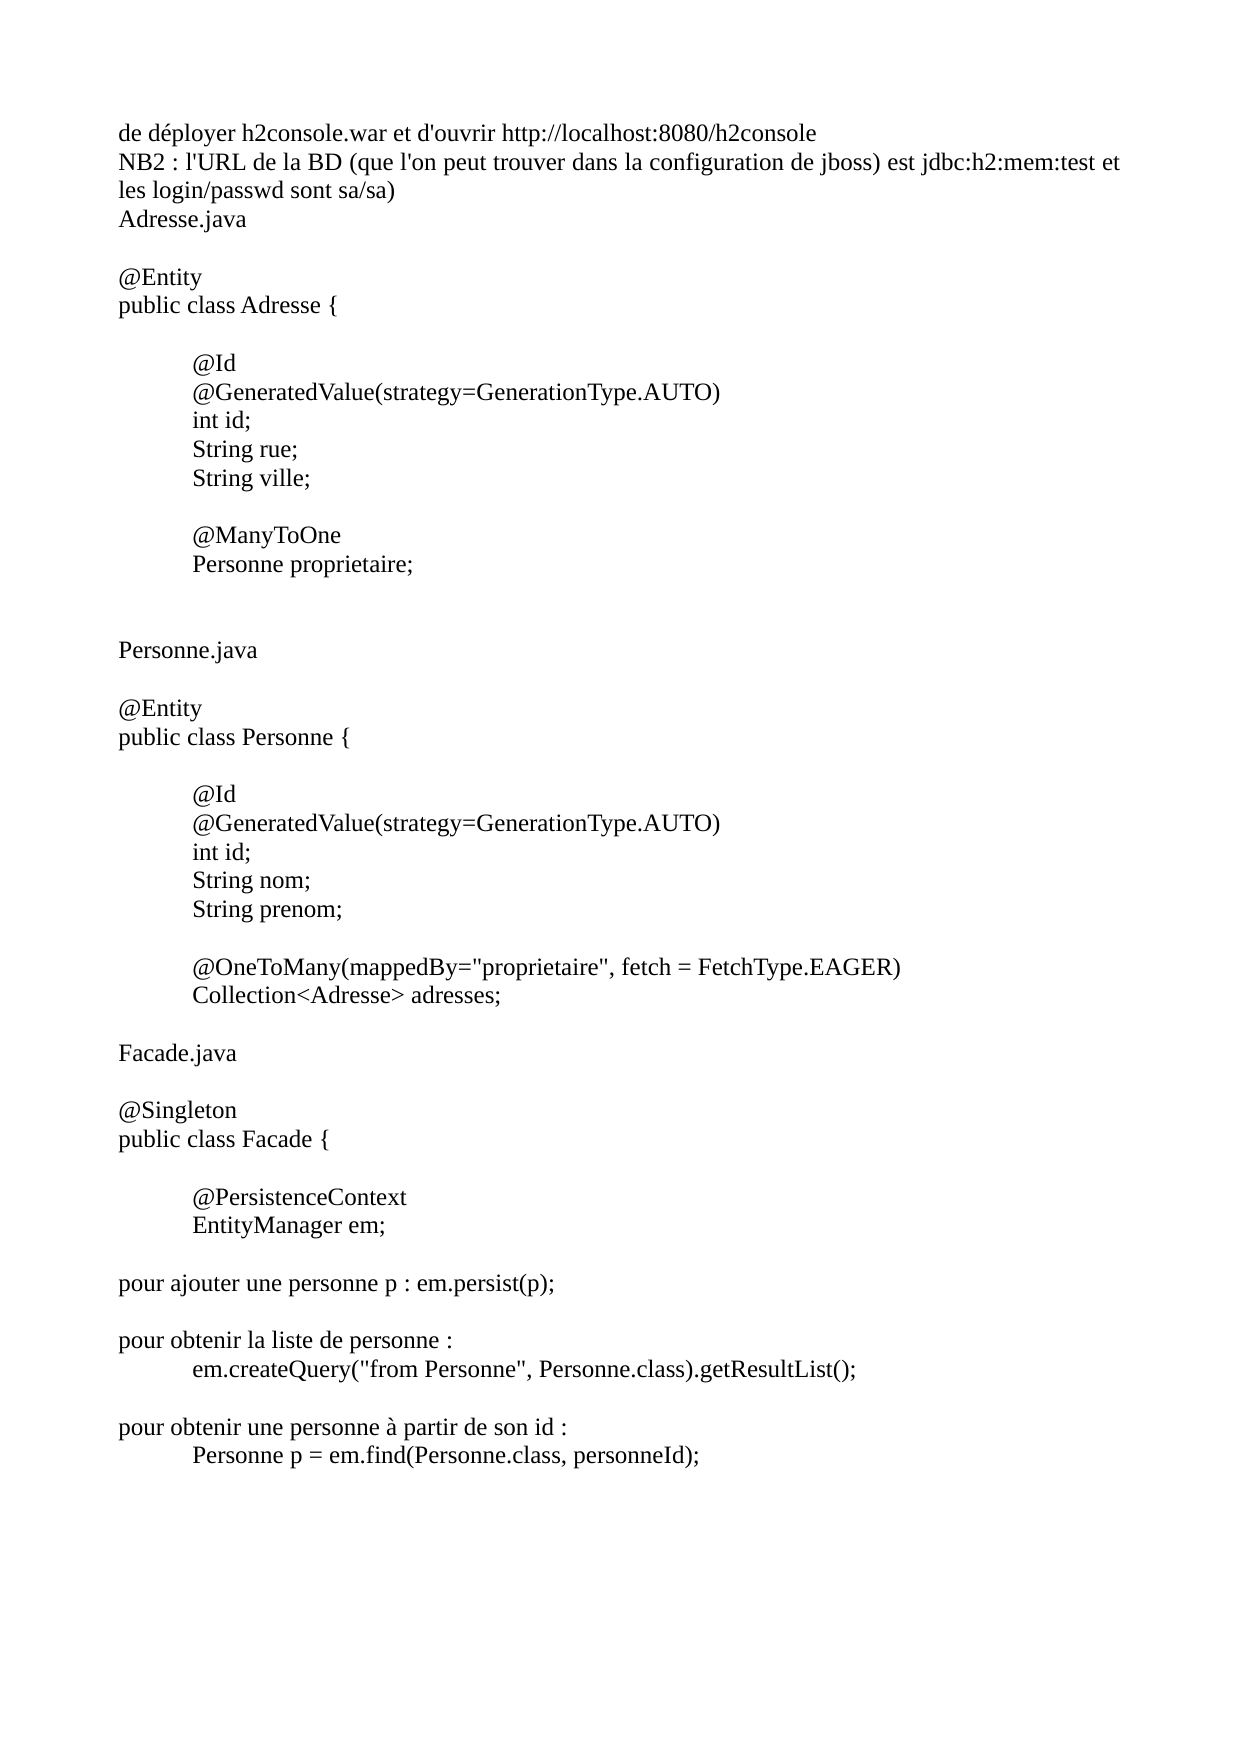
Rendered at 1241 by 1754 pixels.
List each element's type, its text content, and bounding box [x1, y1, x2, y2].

text @GeneratedValue(strategy=GenerationType.AUTO) [118, 377, 1122, 406]
text public class Personne { [118, 722, 1122, 751]
text @Singleton [118, 1096, 1122, 1124]
text pour obtenir la liste de personne : [118, 1326, 1122, 1354]
text @PersistenceContext [118, 1182, 1122, 1211]
text Facade.java [118, 1038, 1122, 1067]
text Personne proprietaire; [118, 549, 1122, 578]
text pour obtenir une personne à partir de son id : [118, 1412, 1122, 1441]
text de déployer h2console.war et d'ouvrir http://localhost:8080/h2console [118, 118, 1122, 147]
text pour ajouter une personne p : em.persist(p); [118, 1268, 1122, 1297]
text int id; [118, 837, 1122, 866]
text NB2 : l'URL de la BD (que l'on peut trouver dans la configuration de jboss) est jdbc:h2:mem:test et les login/passwd sont sa/sa) [118, 147, 1122, 204]
text String prenom; [118, 894, 1122, 923]
text @Entity [118, 262, 1122, 291]
text @OneToMany(mappedBy="proprietaire", fetch = FetchType.EAGER) [118, 952, 1122, 981]
text EntityManager em; [118, 1211, 1122, 1239]
text String rue; [118, 434, 1122, 463]
text @Id [118, 348, 1122, 377]
text Collection<Adresse> adresses; [118, 981, 1122, 1009]
text String ville; [118, 463, 1122, 492]
text int id; [118, 406, 1122, 434]
text em.createQuery("from Personne", Personne.class).getResultList(); [118, 1354, 1122, 1383]
text public class Adresse { [118, 291, 1122, 319]
text @ManyToOne [118, 521, 1122, 549]
text Personne.java [118, 636, 1122, 664]
text @Entity [118, 693, 1122, 722]
text Personne p = em.find(Personne.class, personneId); [118, 1441, 1122, 1469]
text @GeneratedValue(strategy=GenerationType.AUTO) [118, 808, 1122, 837]
text String nom; [118, 866, 1122, 894]
text Adresse.java [118, 204, 1122, 233]
text @Id [118, 779, 1122, 808]
text public class Facade { [118, 1124, 1122, 1153]
